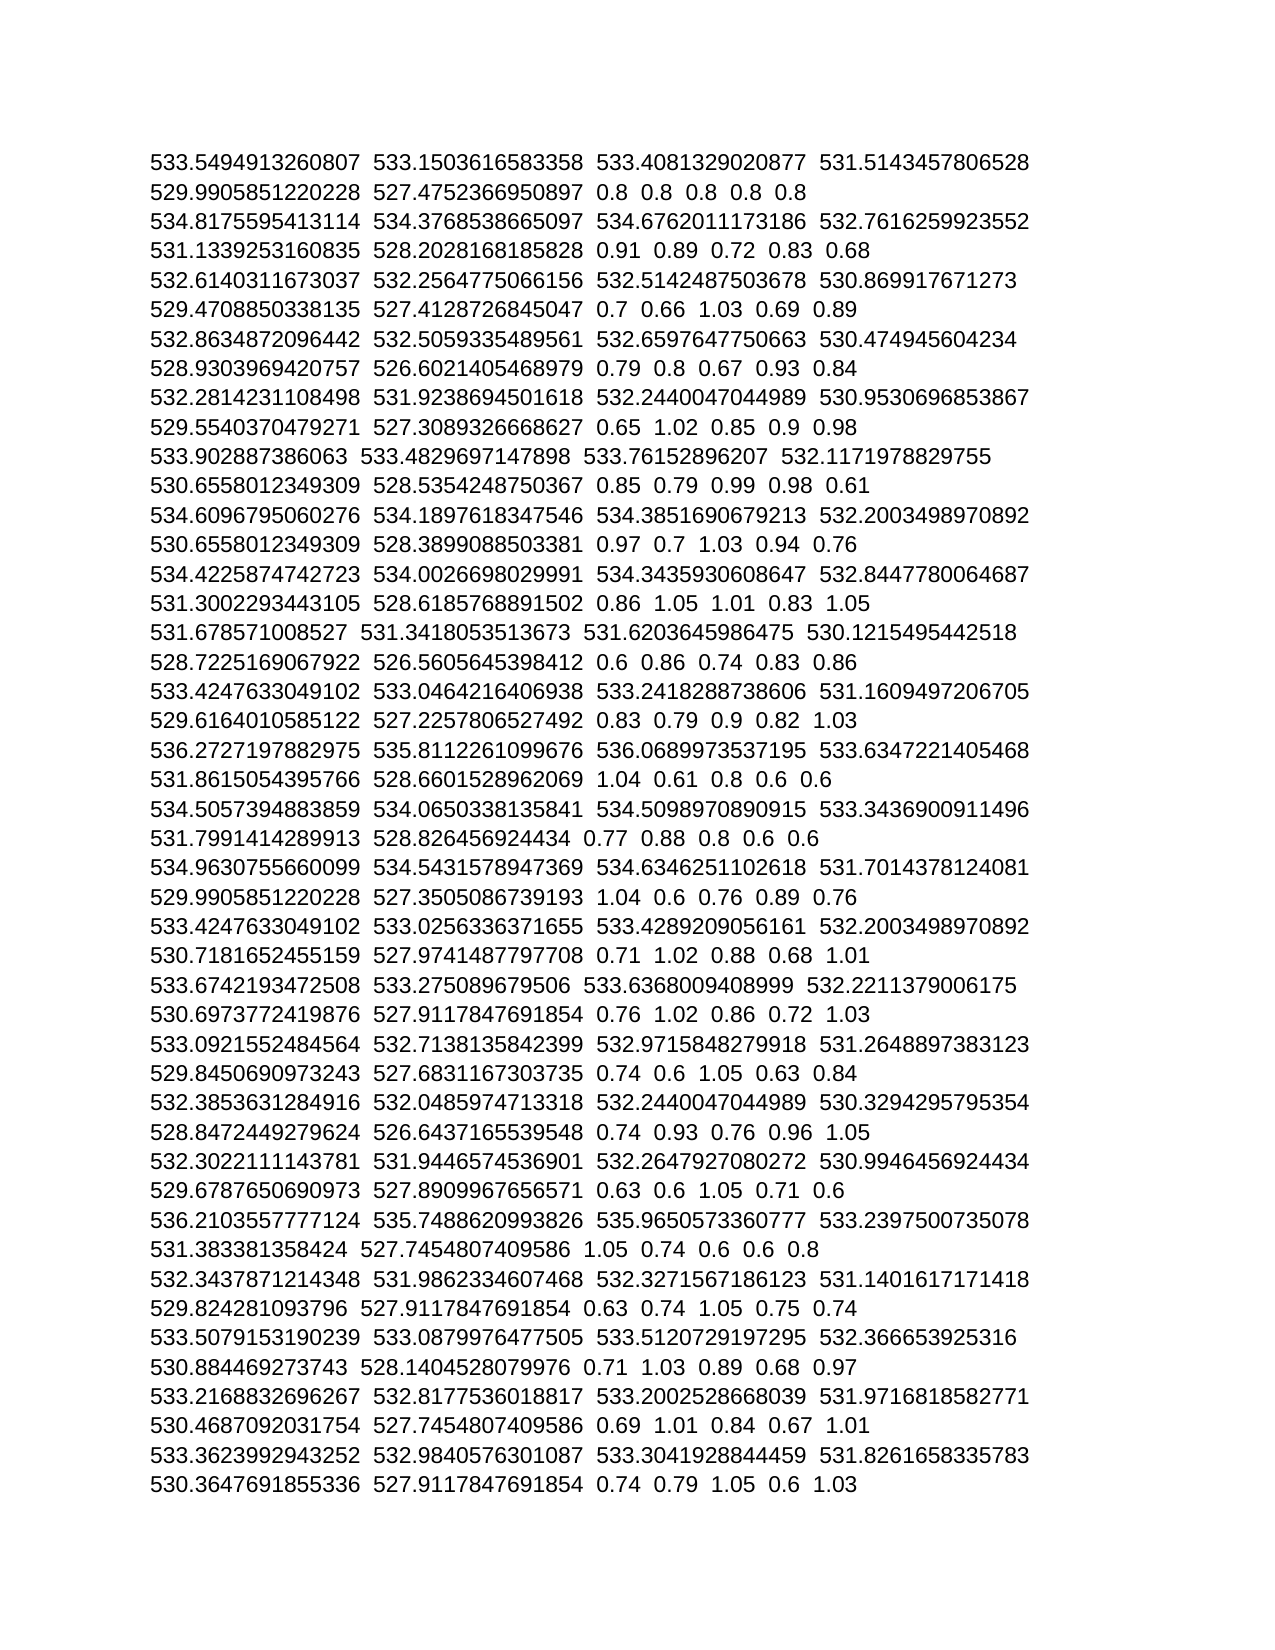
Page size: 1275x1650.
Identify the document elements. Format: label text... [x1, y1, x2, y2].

text 532.6140311673037 532.2564775066156 532.5142487503678 530.869917671273 529.4708850338135 527.4128726845047 0.7 0.66 1.03 0.69 0.89 [150, 267, 1125, 322]
text 532.2814231108498 531.9238694501618 532.2440047044989 530.9530696853867 529.5540370479271 527.3089326668627 0.65 1.02 0.85 0.9 0.98 [150, 385, 1125, 440]
text 534.9630755660099 534.5431578947369 534.6346251102618 531.7014378124081 529.9905851220228 527.3505086739193 1.04 0.6 0.76 0.89 0.76 [150, 855, 1125, 910]
text 533.5494913260807 533.1503616583358 533.4081329020877 531.5143457806528 529.9905851220228 527.4752366950897 0.8 0.8 0.8 0.8 0.8 [150, 150, 1125, 205]
text 533.2168832696267 532.8177536018817 533.2002528668039 531.9716818582771 530.4687092031754 527.7454807409586 0.69 1.01 0.84 0.67 1.01 [150, 1384, 1125, 1439]
text 536.2103557777124 535.7488620993826 535.9650573360777 533.2397500735078 531.383381358424 527.7454807409586 1.05 0.74 0.6 0.6 0.8 [150, 1207, 1125, 1262]
text 531.678571008527 531.3418053513673 531.6203645986475 530.1215495442518 528.7225169067922 526.5605645398412 0.6 0.86 0.74 0.83 0.86 [150, 620, 1125, 675]
text 534.6096795060276 534.1897618347546 534.3851690679213 532.2003498970892 530.6558012349309 528.3899088503381 0.97 0.7 1.03 0.94 0.76 [150, 502, 1125, 557]
text 534.8175595413114 534.3768538665097 534.6762011173186 532.7616259923552 531.1339253160835 528.2028168185828 0.91 0.89 0.72 0.83 0.68 [150, 209, 1125, 264]
text 532.8634872096442 532.5059335489561 532.6597647750663 530.474945604234 528.9303969420757 526.6021405468979 0.79 0.8 0.67 0.93 0.84 [150, 326, 1125, 381]
text 533.6742193472508 533.275089679506 533.6368009408999 532.2211379006175 530.6973772419876 527.9117847691854 0.76 1.02 0.86 0.72 1.03 [150, 972, 1125, 1027]
text 536.2727197882975 535.8112261099676 536.0689973537195 533.6347221405468 531.8615054395766 528.6601528962069 1.04 0.61 0.8 0.6 0.6 [150, 737, 1125, 792]
text 533.5079153190239 533.0879976477505 533.5120729197295 532.366653925316 530.884469273743 528.1404528079976 0.71 1.03 0.89 0.68 0.97 [150, 1325, 1125, 1380]
text 532.3853631284916 532.0485974713318 532.2440047044989 530.3294295795354 528.8472449279624 526.6437165539548 0.74 0.93 0.76 0.96 1.05 [150, 1090, 1125, 1145]
text 533.902887386063 533.4829697147898 533.76152896207 532.1171978829755 530.6558012349309 528.5354248750367 0.85 0.79 0.99 0.98 0.61 [150, 444, 1125, 499]
text 533.3623992943252 532.9840576301087 533.3041928844459 531.8261658335783 530.3647691855336 527.9117847691854 0.74 0.79 1.05 0.6 1.03 [150, 1442, 1125, 1497]
text 534.5057394883859 534.0650338135841 534.5098970890915 533.3436900911496 531.7991414289913 528.826456924434 0.77 0.88 0.8 0.6 0.6 [150, 796, 1125, 851]
text 534.4225874742723 534.0026698029991 534.3435930608647 532.8447780064687 531.3002293443105 528.6185768891502 0.86 1.05 1.01 0.83 1.05 [150, 561, 1125, 616]
text 532.3437871214348 531.9862334607468 532.3271567186123 531.1401617171418 529.824281093796 527.9117847691854 0.63 0.74 1.05 0.75 0.74 [150, 1266, 1125, 1321]
text 533.4247633049102 533.0256336371655 533.4289209056161 532.2003498970892 530.7181652455159 527.9741487797708 0.71 1.02 0.88 0.68 1.01 [150, 914, 1125, 969]
text 533.0921552484564 532.7138135842399 532.9715848279918 531.2648897383123 529.8450690973243 527.6831167303735 0.74 0.6 1.05 0.63 0.84 [150, 1031, 1125, 1086]
text 532.3022111143781 531.9446574536901 532.2647927080272 530.9946456924434 529.6787650690973 527.8909967656571 0.63 0.6 1.05 0.71 0.6 [150, 1149, 1125, 1204]
text 533.4247633049102 533.0464216406938 533.2418288738606 531.1609497206705 529.6164010585122 527.2257806527492 0.83 0.79 0.9 0.82 1.03 [150, 679, 1125, 734]
